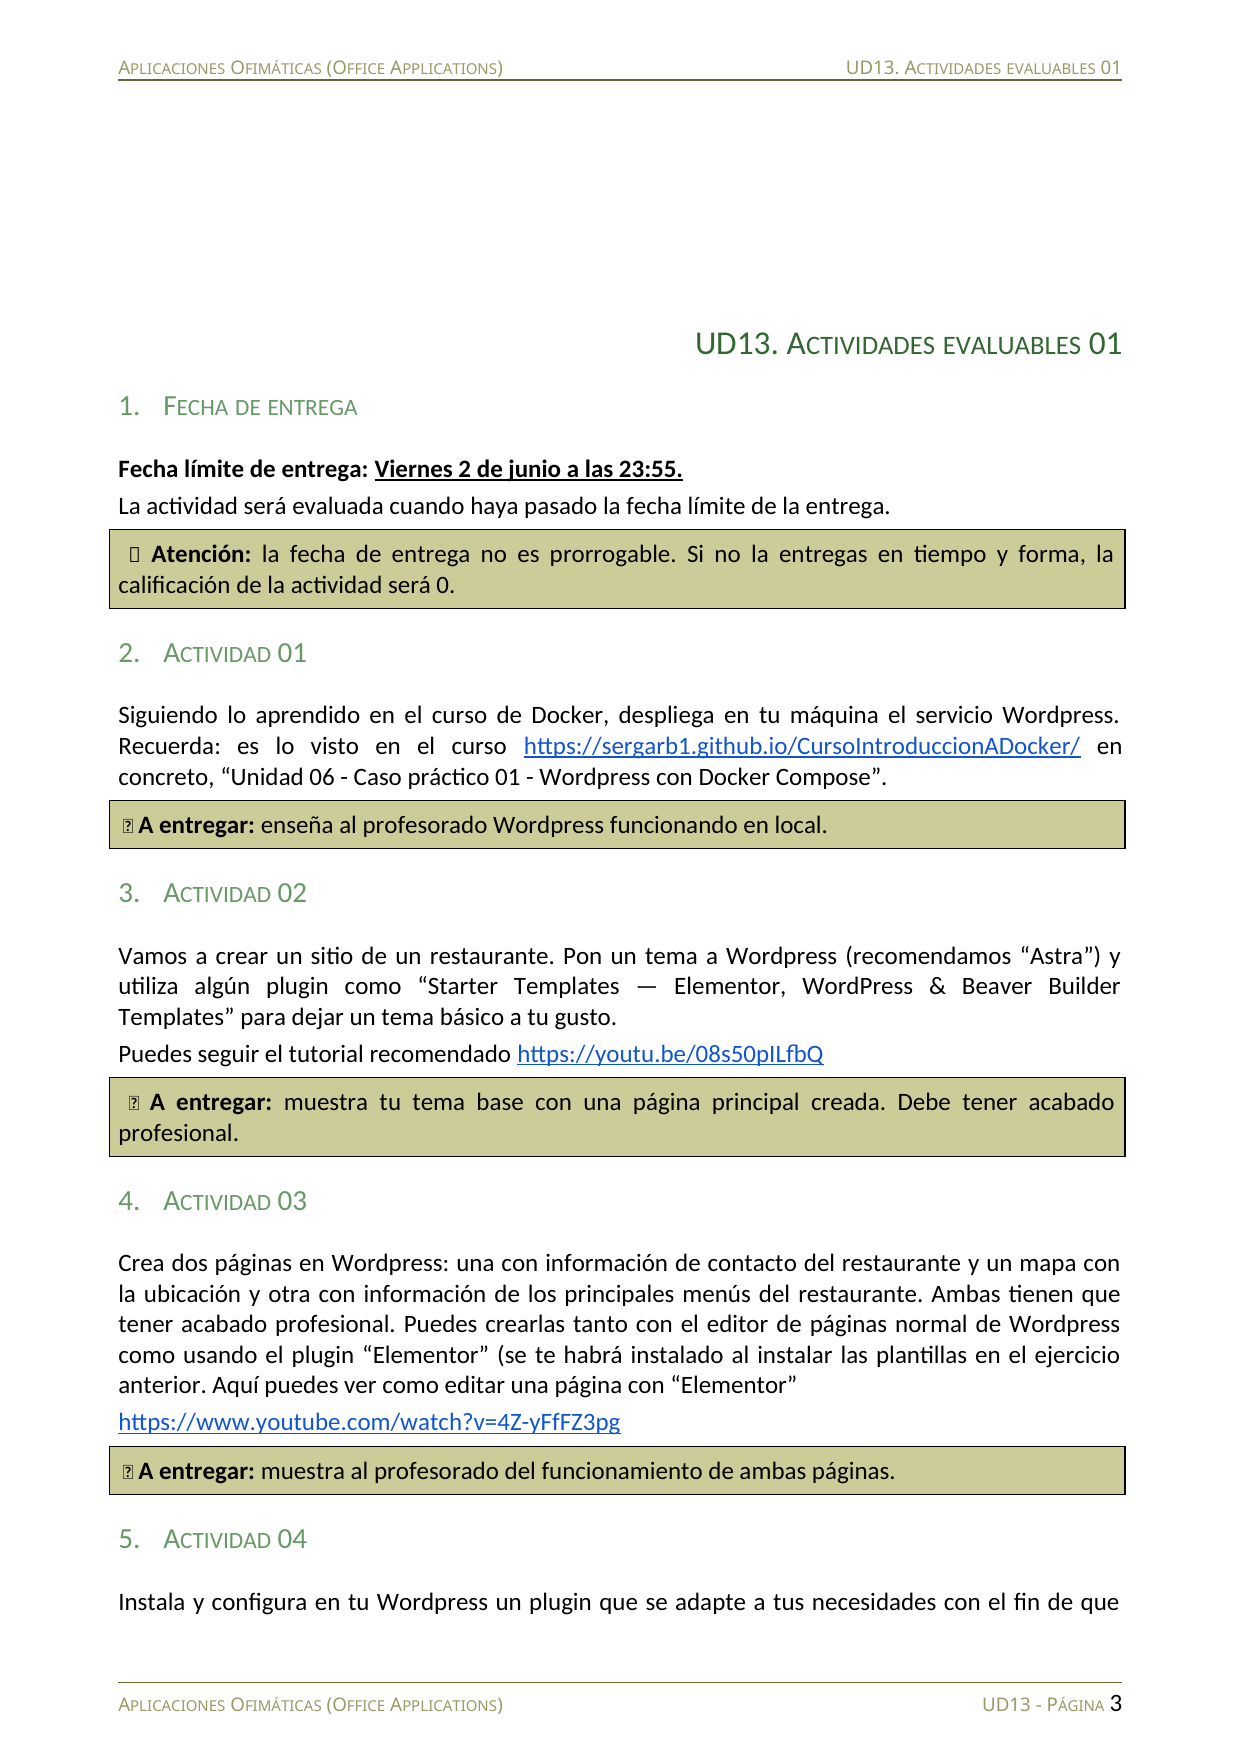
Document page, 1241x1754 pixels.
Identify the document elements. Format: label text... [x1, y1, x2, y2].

text 📕 A entregar: muestra tu tema base con una página principal creada. Debe tener acabado profesional. [110, 1078, 1124, 1156]
text Fecha límite de entrega: Viernes 2 de junio a las 23:55. [118, 453, 1122, 483]
text UD13. Actividades evaluables 01 [118, 322, 1122, 362]
text La actividad será evaluada cuando haya pasado la fecha límite de la entrega. [118, 490, 1122, 520]
text 📕 A entregar: enseña al profesorado Wordpress funcionando en local. [110, 801, 1124, 848]
text Puedes seguir el tutorial recomendado https://youtu.be/08s50pILfbQ [118, 1038, 1122, 1068]
subtitle Actividad 04 [118, 1520, 1122, 1556]
text Instala y configura en tu Wordpress un plugin que se adapte a tus necesidades con el fin de que [118, 1586, 1122, 1616]
text https://www.youtube.com/watch?v=4Z-yFfFZ3pg [118, 1407, 1122, 1437]
text 📕 A entregar: muestra al profesorado del funcionamiento de ambas páginas. [110, 1447, 1124, 1494]
text Crea dos páginas en Wordpress: una con información de contacto del restaurante y un mapa con la ubicación y otra con información de los principales menús del restaurante. Ambas tienen que tener acabado profesional. Puedes crearlas tanto con el editor de páginas normal de Wordpress como usando el plugin “Elementor” (se te habrá instalado al instalar las plantillas en el ejercicio anterior. Aquí puedes ver como editar una página con “Elementor” [118, 1247, 1122, 1400]
subtitle Actividad 01 [118, 634, 1122, 669]
text ❕ Atención: la fecha de entrega no es prorrogable. Si no la entregas en tiempo y forma, la calificación de la actividad será 0. [110, 530, 1124, 608]
text Vamos a crear un sitio de un restaurante. Pon un tema a Wordpress (recomendamos “Astra”) y utiliza algún plugin como “Starter Templates — Elementor, WordPress & Beaver Builder Templates” para dejar un tema básico a tu gusto. [118, 940, 1122, 1031]
subtitle Actividad 02 [118, 874, 1122, 910]
text Siguiendo lo aprendido en el curso de Docker, despliega en tu máquina el servicio Wordpress. Recuerda: es lo visto en el curso https://sergarb1.github.io/CursoIntroduccionADocker/ en concreto, “Unidad 06 - Caso práctico 01 - Wordpress con Docker Compose”. [118, 699, 1122, 791]
subtitle Fecha de entrega [118, 387, 1122, 423]
subtitle Actividad 03 [118, 1182, 1122, 1217]
